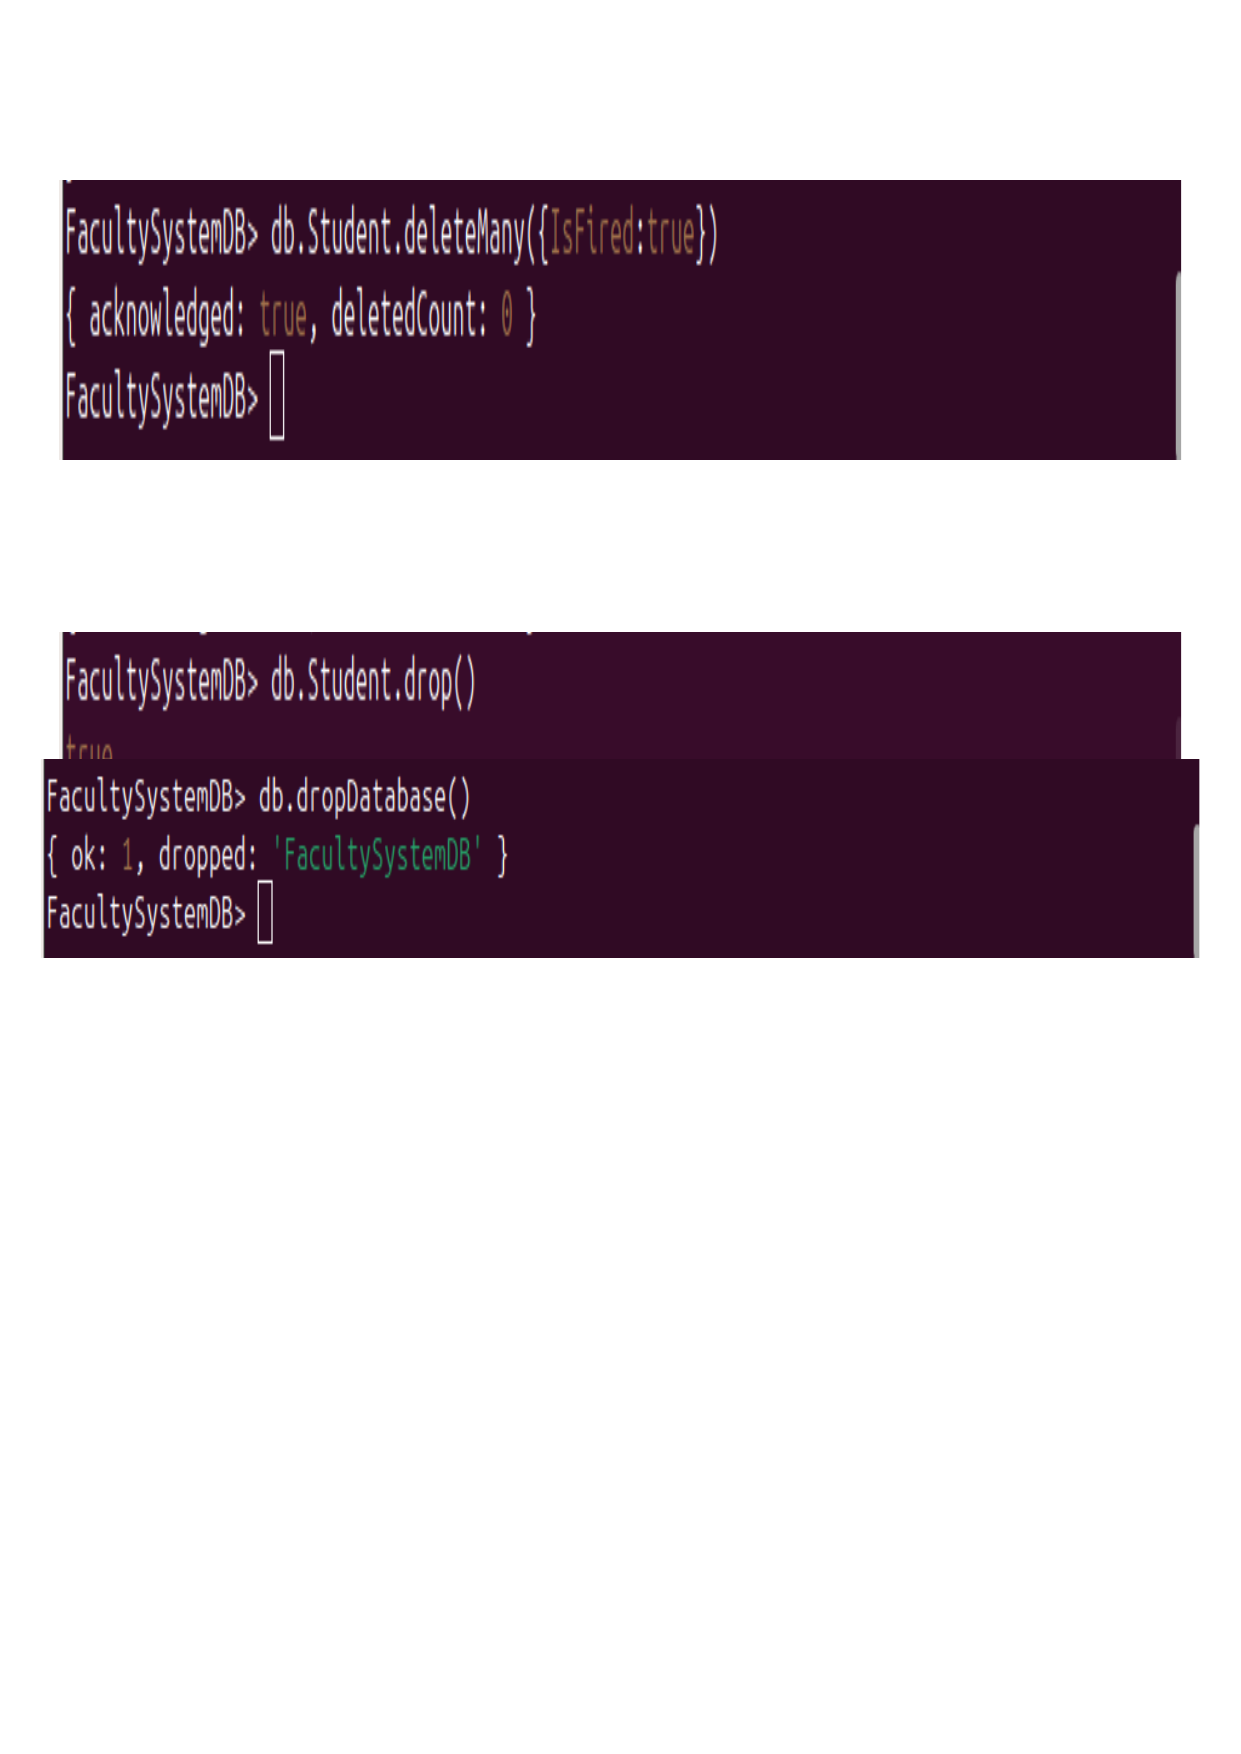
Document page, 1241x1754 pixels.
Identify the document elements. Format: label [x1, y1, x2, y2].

picture [40, 632, 1200, 958]
picture [59, 180, 1182, 460]
